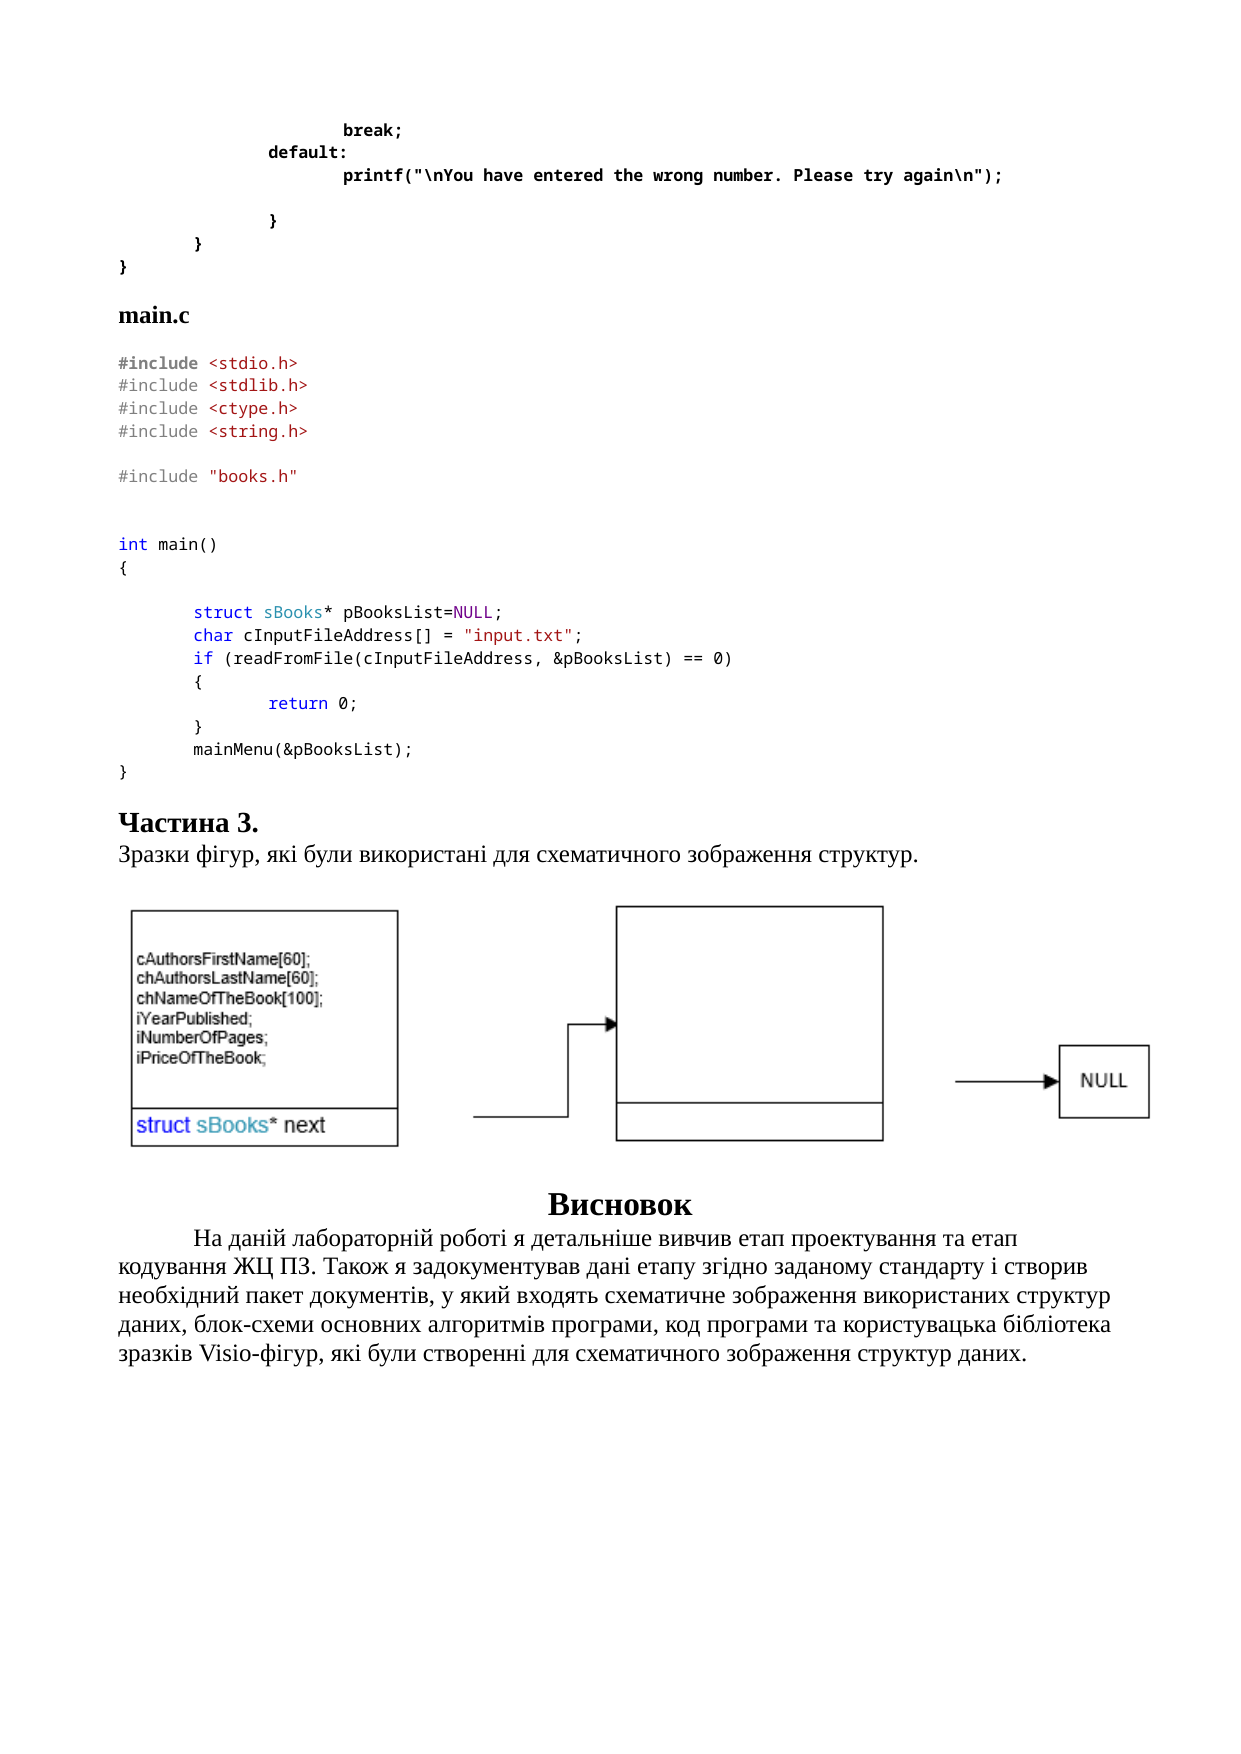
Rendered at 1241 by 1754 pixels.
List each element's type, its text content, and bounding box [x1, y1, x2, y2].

text } [118, 760, 1122, 783]
text Зразки фігур, які були використані для схематичного зображення структур. [118, 839, 1122, 868]
text } [118, 232, 1122, 254]
text if (readFromFile(cInputFileAddress, &pBooksList) == 0) [118, 646, 1122, 669]
text #include <stdlib.h> [118, 374, 1122, 397]
text На даній лабораторній роботі я детальніше вивчив етап проектування та етап кодування ЖЦ ПЗ. Також я задокументував дані етапу згідно заданому стандарту і створив необхідний пакет документів, у який входять схематичне зображення використаних структур даних, блок-схеми основних алгоритмів програми, код програми та користувацька бібліотека зразків Visio-фігур, які були створенні для схематичного зображення структур даних. [118, 1223, 1122, 1366]
text default: [118, 141, 1122, 163]
text } [118, 714, 1122, 737]
picture [114, 879, 416, 1169]
text printf("\nYou have entered the wrong number. Please try again\n"); [118, 163, 1122, 186]
text char cInputFileAddress[] = "input.txt"; [118, 624, 1122, 646]
picture [451, 871, 895, 1184]
text } [118, 209, 1122, 232]
text Висновок [118, 1184, 1122, 1223]
text #include "books.h" [118, 465, 1122, 487]
text mainMenu(&pBooksList); [118, 737, 1122, 760]
picture [910, 976, 1205, 1166]
text #include <ctype.h> [118, 397, 1122, 419]
text struct sBooks* pBooksList=NULL; [118, 601, 1122, 624]
text #include <string.h> [118, 419, 1122, 442]
text { [118, 669, 1122, 692]
text int main() [118, 533, 1122, 556]
text { [118, 556, 1122, 578]
text break; [118, 118, 1122, 141]
text } [118, 254, 1122, 277]
text main.c [118, 300, 1122, 328]
text Частина 3. [118, 805, 1122, 839]
text return 0; [118, 692, 1122, 714]
text #include <stdio.h> [118, 351, 1122, 374]
